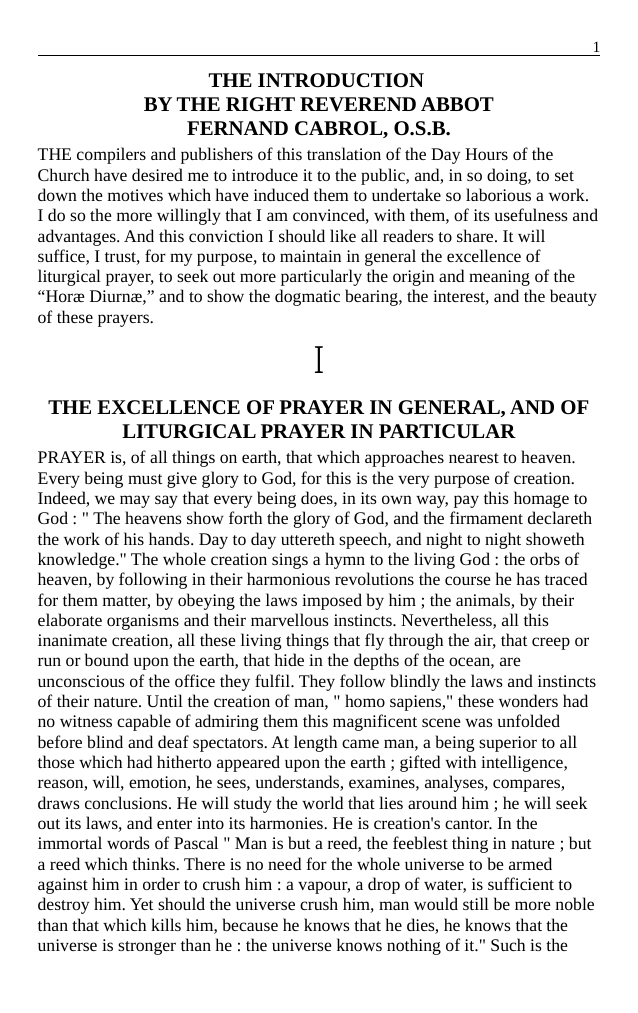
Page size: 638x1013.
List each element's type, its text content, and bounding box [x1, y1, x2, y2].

text THE INTRODUCTION BY THE RIGHT REVEREND ABBOT FERNAND CABROL, O.S.B. [37, 67, 600, 140]
text I [37, 333, 600, 384]
text PRAYER is, of all things on earth, that which approaches nearest to heaven. Every being must give glory to God, for this is the very purpose of creation. Indeed, we may say that every being does, in its own way, pay this homage to God : " The heavens show forth the glory of God, and the firmament declareth the work of his hands. Day to day uttereth speech, and night to night showeth knowledge." The whole creation sings a hymn to the living God : the orbs of heaven, by following in their harmonious revolutions the course he has traced for them matter, by obeying the laws imposed by him ; the animals, by their elaborate organisms and their marvellous instincts. Nevertheless, all this inanimate creation, all these living things that fly through the air, that creep or run or bound upon the earth, that hide in the depths of the ocean, are unconscious of the office they fulfil. They follow blindly the laws and instincts of their nature. Until the creation of man, " homo sapiens," these wonders had no witness capable of admiring them this magnificent scene was unfolded before blind and deaf spectators. At length came man, a being superior to all those which had hitherto appeared upon the earth ; gifted with intelligence, reason, will, emotion, he sees, understands, examines, analyses, compares, draws conclusions. He will study the world that lies around him ; he will seek out its laws, and enter into its harmonies. He is creation's cantor. In the immortal words of Pascal " Man is but a reed, the feeblest thing in nature ; but a reed which thinks. There is no need for the whole universe to be armed against him in order to crush him : a vapour, a drop of water, is sufficient to destroy him. Yet should the universe crush him, man would still be more noble than that which kills him, because he knows that he dies, he knows that the universe is stronger than he : the universe knows nothing of it." Such is the [37, 447, 600, 955]
text THE EXCELLENCE OF PRAYER IN GENERAL, AND OF LITURGICAL PRAYER IN PARTICULAR [37, 394, 600, 443]
text THE compilers and publishers of this translation of the Day Hours of the Church have desired me to introduce it to the public, and, in so doing, to set down the motives which have induced them to undertake so laborious a work. I do so the more willingly that I am convinced, with them, of its usefulness and advantages. And this conviction I should like all readers to share. It will suffice, I trust, for my purpose, to maintain in general the excellence of liturgical prayer, to seek out more particularly the origin and meaning of the “Horæ Diurnæ,” and to show the dogmatic bearing, the interest, and the beauty of these prayers. [37, 144, 600, 327]
